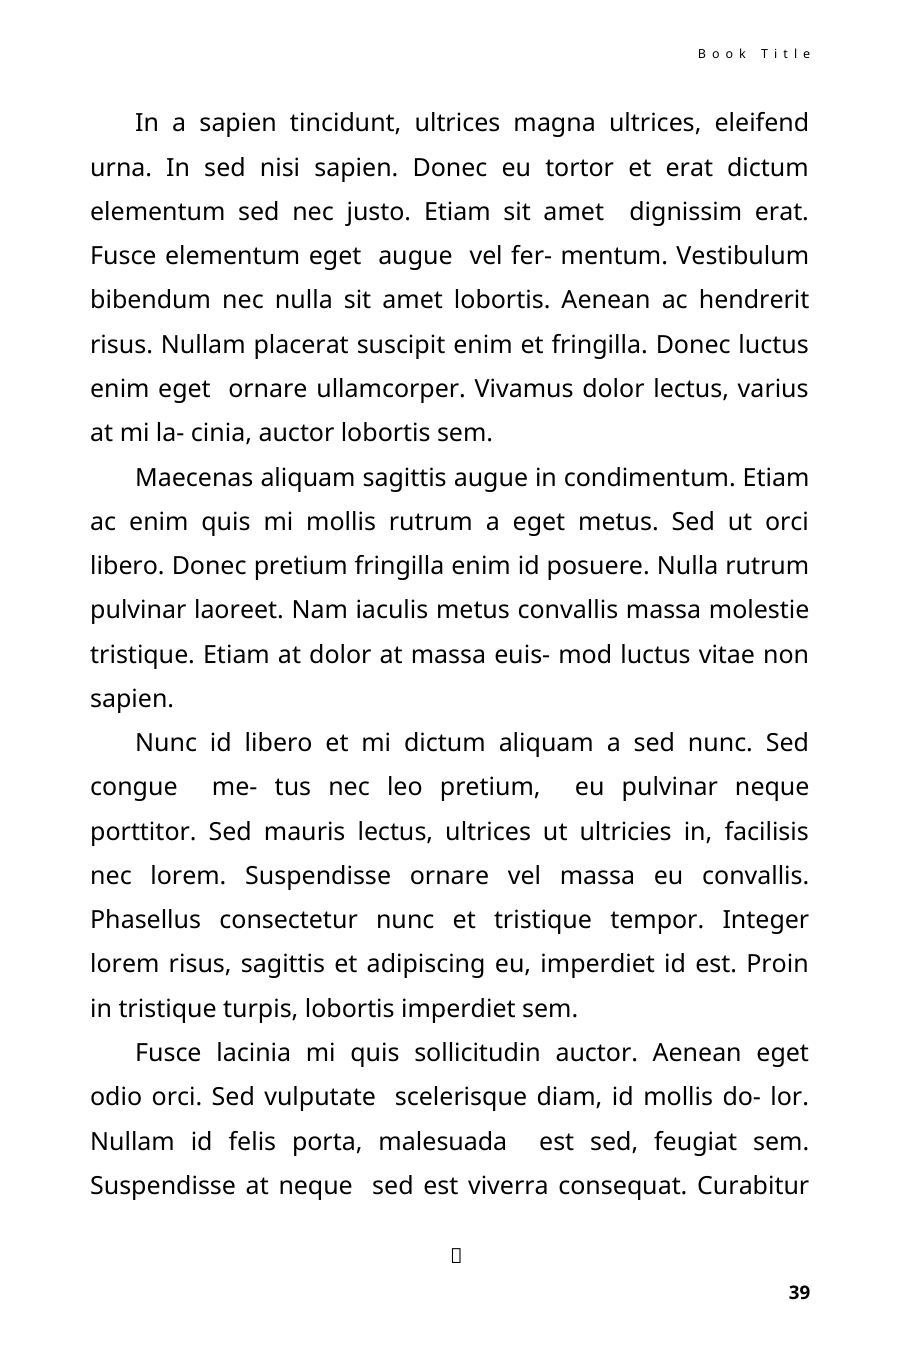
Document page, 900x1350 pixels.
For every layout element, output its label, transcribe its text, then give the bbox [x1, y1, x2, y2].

text In a sapien tincidunt, ultrices magna ultrices, eleifend urna. In sed nisi sapien. Donec eu tortor et erat dictum elementum sed nec justo. Etiam sit amet dignissim erat. Fusce elementum eget augue vel fer- mentum. Vestibulum bibendum nec nulla sit amet lobortis. Aenean ac hendrerit risus. Nullam placerat suscipit enim et fringilla. Donec luctus enim eget ornare ullamcorper. Vivamus dolor lectus, varius at mi la- cinia, auctor lobortis sem. [90, 105, 810, 449]
text Maecenas aliquam sagittis augue in condimentum. Etiam ac enim quis mi mollis rutrum a eget metus. Sed ut orci libero. Donec pretium fringilla enim id posuere. Nulla rutrum pulvinar laoreet. Nam iaculis metus convallis massa molestie tristique. Etiam at dolor at massa euis- mod luctus vitae non sapien. [90, 459, 810, 714]
text Fusce lacinia mi quis sollicitudin auctor. Aenean eget odio orci. Sed vulputate scelerisque diam, id mollis do- lor. Nullam id felis porta, malesuada est sed, feugiat sem. Suspendisse at neque sed est viverra consequat. Curabitur [90, 1035, 810, 1202]
text Nunc id libero et mi dictum aliquam a sed nunc. Sed congue me- tus nec leo pretium, eu pulvinar neque porttitor. Sed mauris lectus, ultrices ut ultricies in, facilisis nec lorem. Suspendisse ornare vel massa eu convallis. Phasellus consectetur nunc et tristique tempor. Integer lorem risus, sagittis et adipiscing eu, imperdiet id est. Proin in tristique turpis, lobortis imperdiet sem. [90, 725, 810, 1024]
